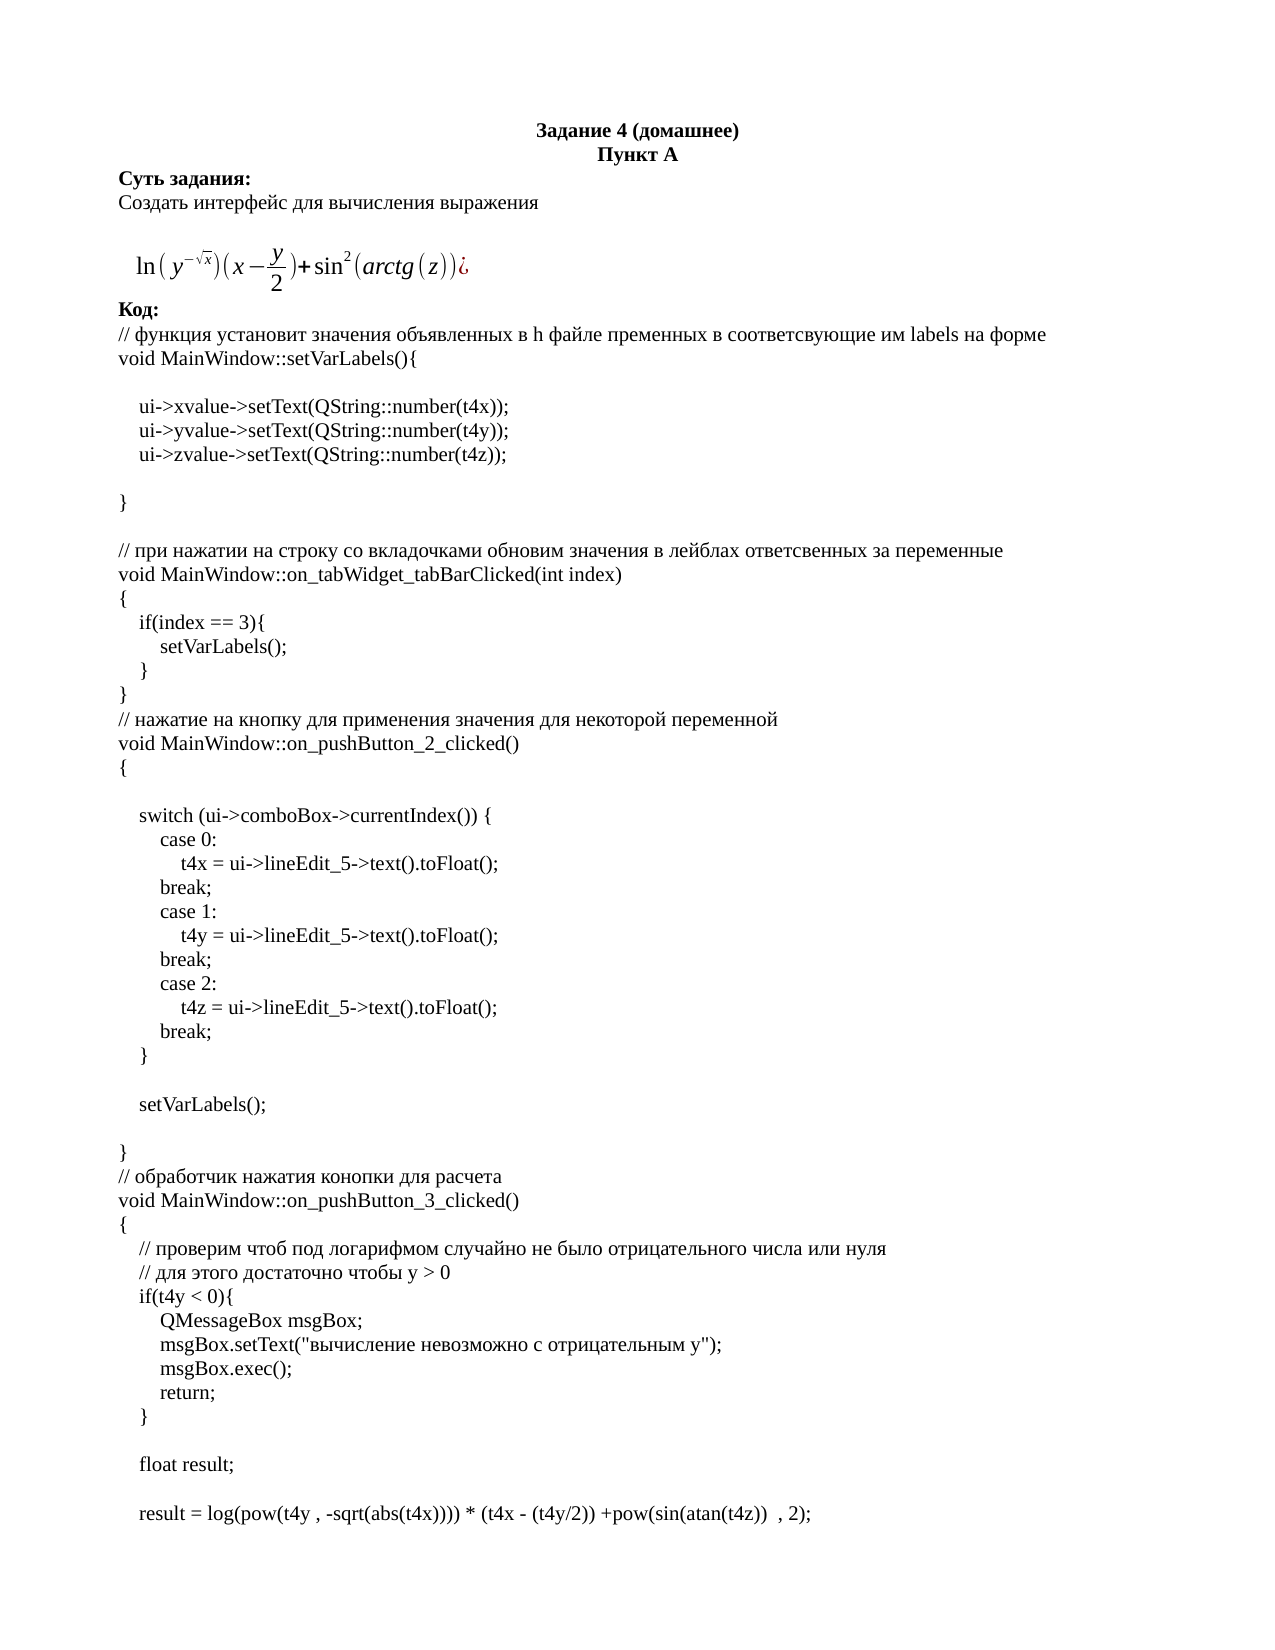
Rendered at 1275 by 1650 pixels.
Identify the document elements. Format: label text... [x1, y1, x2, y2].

text break; [118, 875, 1157, 899]
text { [118, 1212, 1157, 1236]
text Код: [118, 297, 1157, 321]
text return; [118, 1380, 1157, 1404]
text msgBox.setText("вычисление невозможно с отрицательным y"); [118, 1332, 1157, 1356]
text QMessageBox msgBox; [118, 1308, 1157, 1332]
text // проверим чтоб под логарифмом случайно не было отрицательного числа или нуля [118, 1236, 1157, 1260]
text } [118, 1404, 1157, 1428]
text Создать интерфейс для вычисления выражения [118, 190, 1157, 214]
text Пункт А [118, 142, 1157, 166]
text if(index == 3){ [118, 610, 1157, 634]
text } [118, 682, 1157, 706]
text { [118, 586, 1157, 610]
text break; [118, 1019, 1157, 1043]
text void MainWindow::on_tabWidget_tabBarClicked(int index) [118, 562, 1157, 586]
text } [118, 1139, 1157, 1164]
text t4y = ui->lineEdit_5->text().toFloat(); [118, 923, 1157, 947]
text void MainWindow::on_pushButton_3_clicked() [118, 1188, 1157, 1212]
text t4z = ui->lineEdit_5->text().toFloat(); [118, 995, 1157, 1019]
text setVarLabels(); [118, 1091, 1157, 1116]
text ui->zvalue->setText(QString::number(t4z)); [118, 442, 1157, 466]
text // для этого достаточно чтобы y > 0 [118, 1260, 1157, 1284]
text ui->xvalue->setText(QString::number(t4x)); [118, 394, 1157, 418]
text float result; [118, 1452, 1157, 1476]
text t4x = ui->lineEdit_5->text().toFloat(); [118, 851, 1157, 875]
text msgBox.exec(); [118, 1356, 1157, 1380]
text Задание 4 (домашнее) [118, 118, 1157, 142]
text ui->yvalue->setText(QString::number(t4y)); [118, 418, 1157, 442]
text // при нажатии на строку со вкладочками обновим значения в лейблах ответсвенных за переменные [118, 538, 1157, 562]
text Суть задания: [118, 166, 1157, 190]
text } [118, 1043, 1157, 1067]
text case 0: [118, 827, 1157, 851]
text void MainWindow::on_pushButton_2_clicked() [118, 731, 1157, 754]
text case 2: [118, 971, 1157, 995]
text // нажатие на кнопку для применения значения для некоторой переменной [118, 706, 1157, 731]
text } [118, 490, 1157, 514]
text if(t4y < 0){ [118, 1284, 1157, 1308]
text // функция установит значения объявленных в h файле пременных в соответсвующие им labels на форме [118, 321, 1157, 346]
text // обработчик нажатия конопки для расчета [118, 1164, 1157, 1188]
text void MainWindow::setVarLabels(){ [118, 346, 1157, 369]
text { [118, 754, 1157, 779]
text case 1: [118, 899, 1157, 923]
text break; [118, 947, 1157, 971]
text switch (ui->comboBox->currentIndex()) { [118, 803, 1157, 827]
text } [118, 658, 1157, 682]
text setVarLabels(); [118, 634, 1157, 658]
text result = log(pow(t4y , -sqrt(abs(t4x)))) * (t4x - (t4y/2)) +pow(sin(atan(t4z)) , 2); [118, 1501, 1157, 1524]
